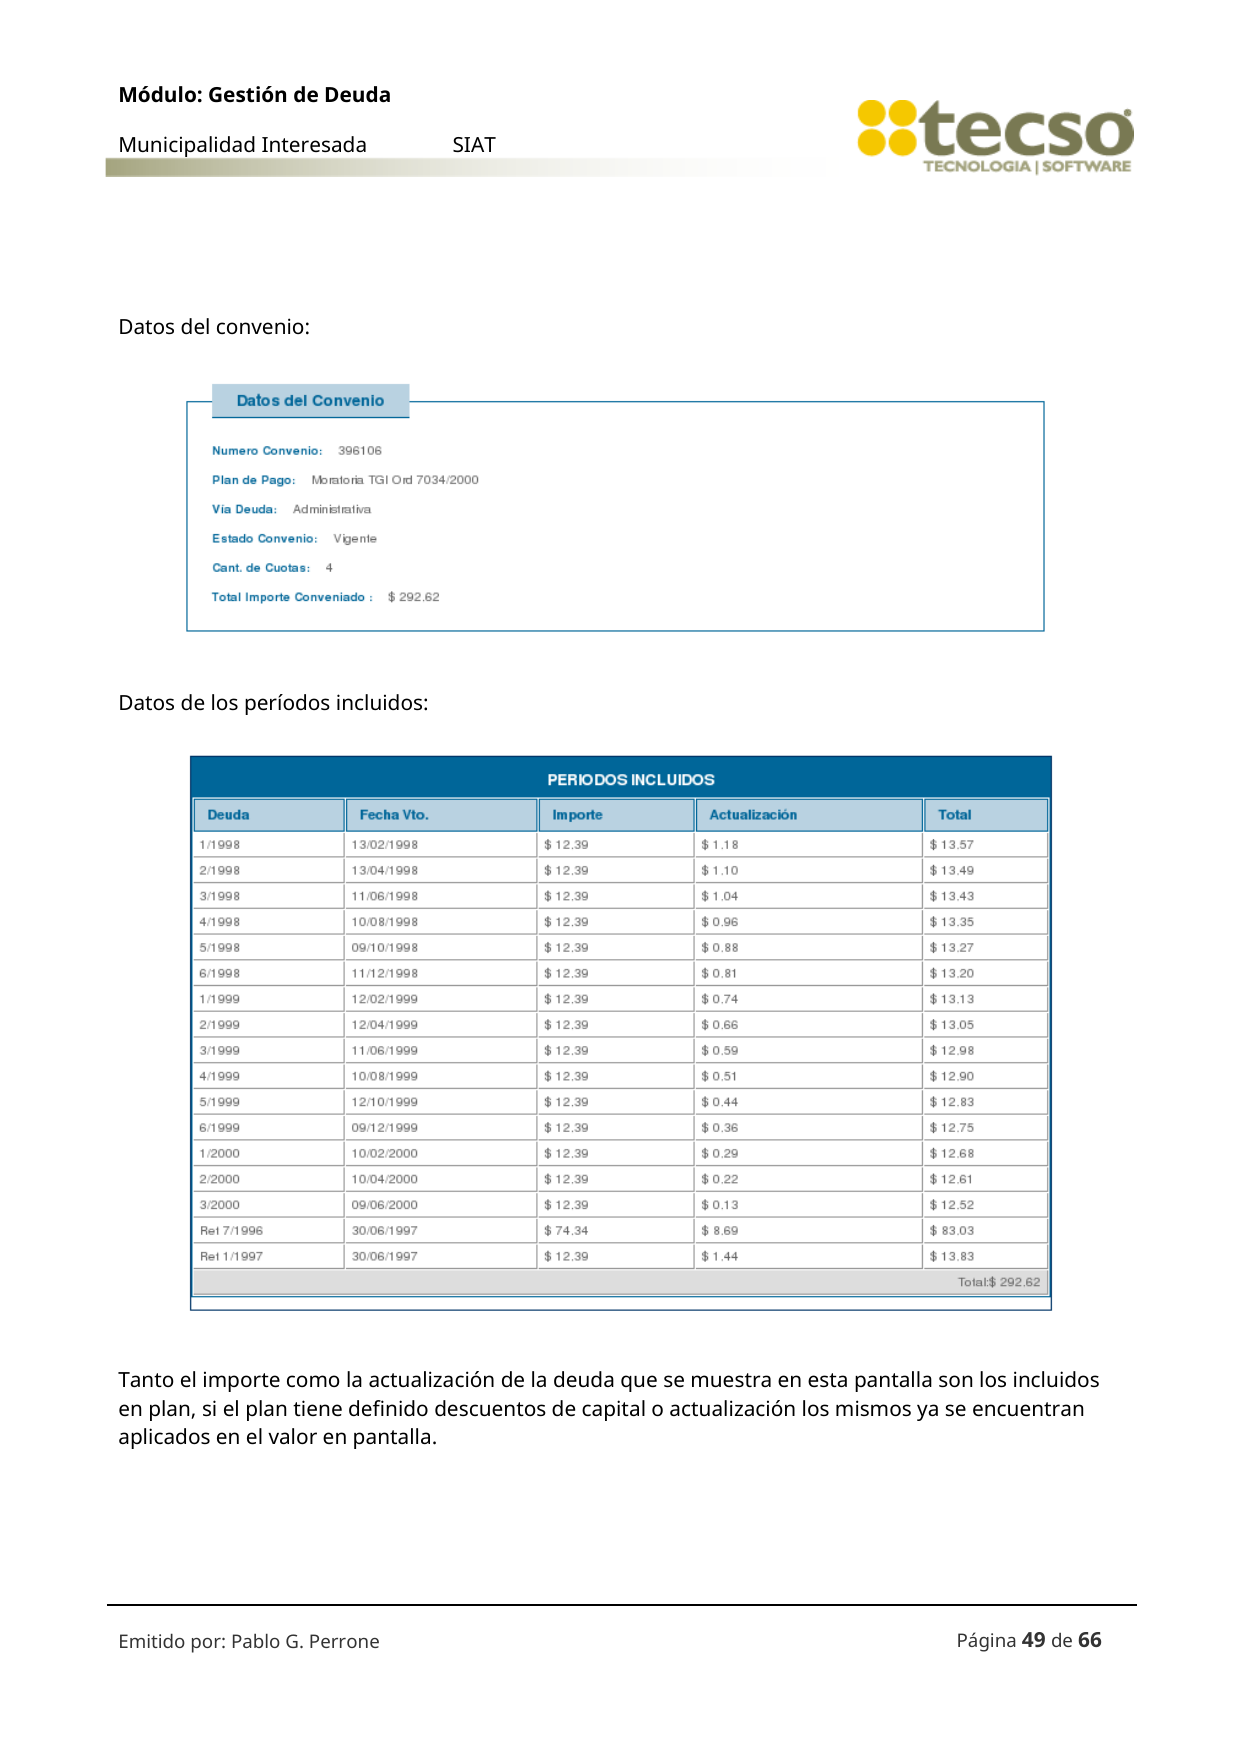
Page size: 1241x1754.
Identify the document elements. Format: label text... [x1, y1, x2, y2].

text Tanto el importe como la actualización de la deuda que se muestra en esta pantalla son los incluidos en plan, si el plan tiene definido descuentos de capital o actualización los mismos ya se encuentran aplicados en el valor en pantalla. [118, 1366, 1122, 1451]
picture [184, 379, 1057, 639]
picture [184, 751, 1057, 1317]
text Datos de los períodos incluidos: [118, 688, 1122, 716]
picture [105, 100, 1134, 177]
text Datos del convenio: [118, 312, 1122, 341]
